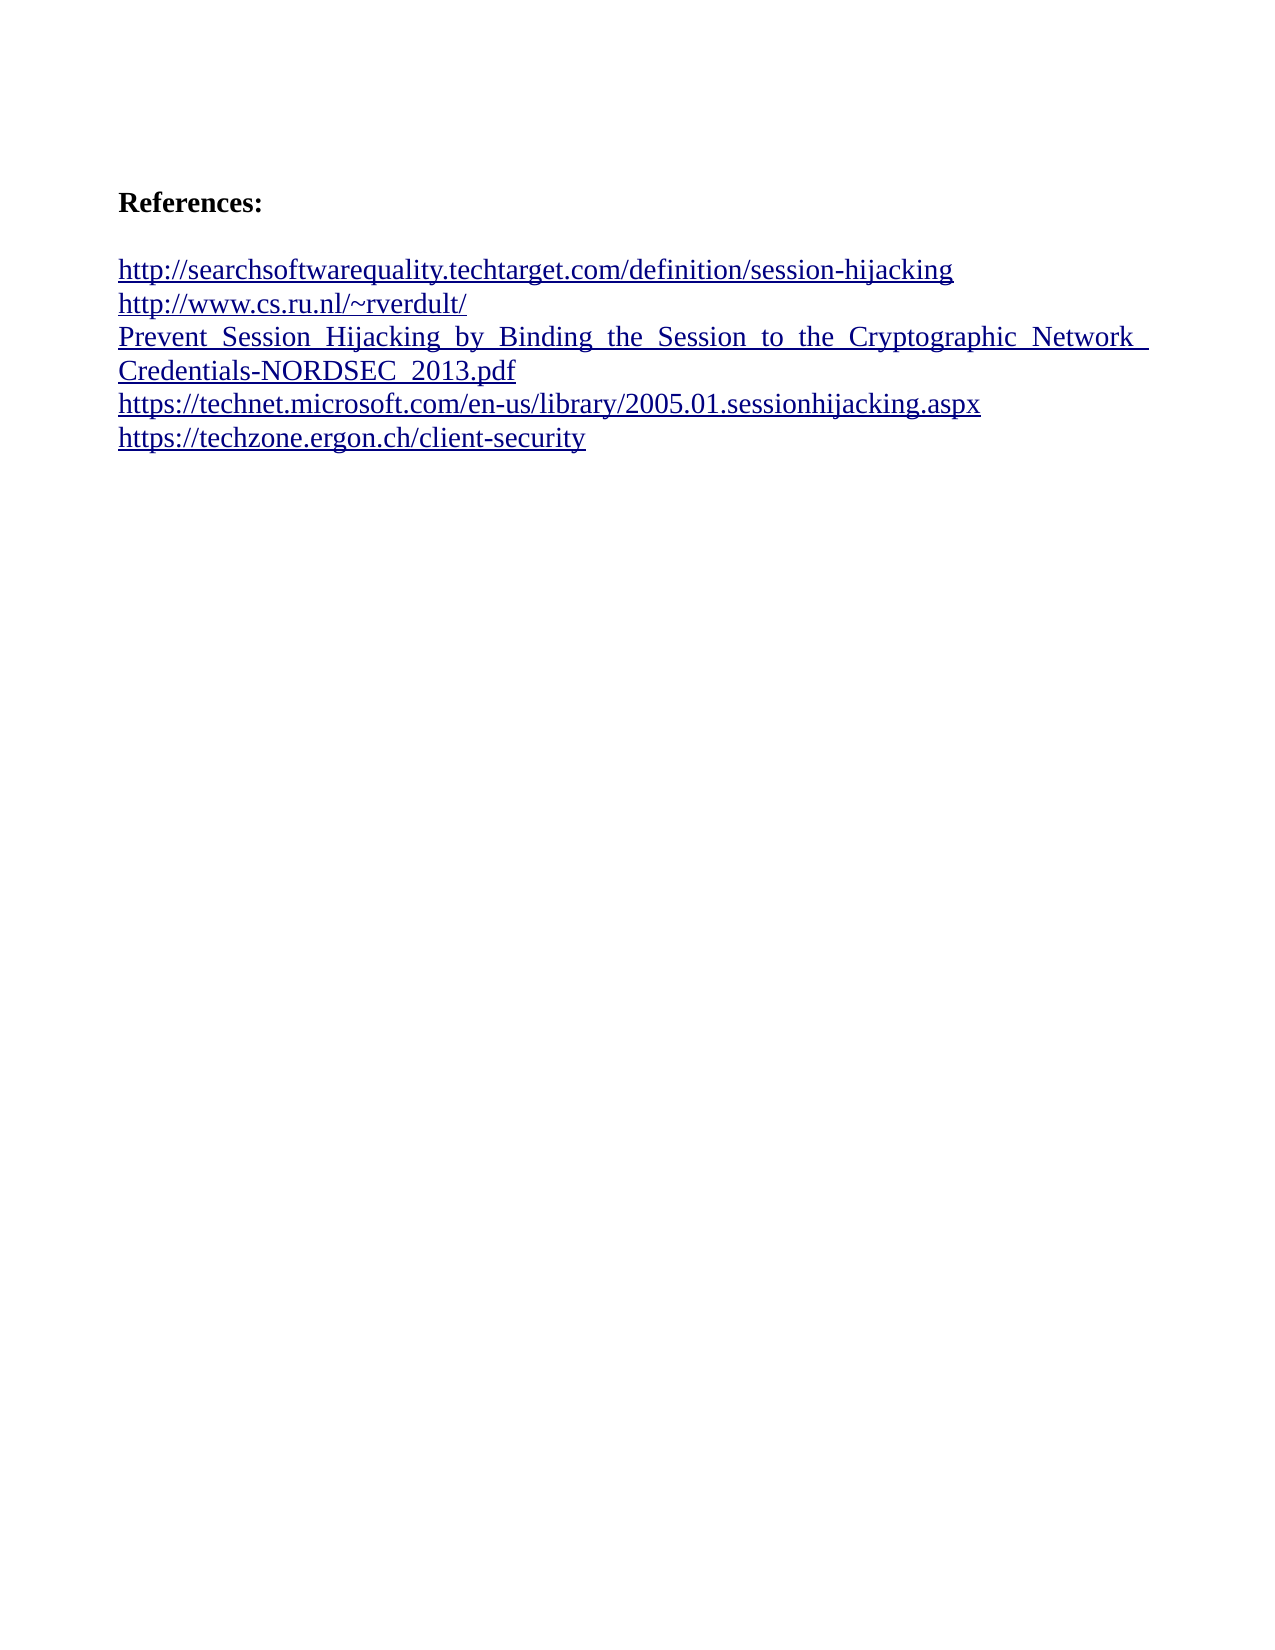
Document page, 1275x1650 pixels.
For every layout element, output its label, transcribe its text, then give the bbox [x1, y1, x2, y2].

text References: [118, 185, 1157, 219]
text http://www.cs.ru.nl/~rverdult/Prevent_Session_Hijacking_by_Binding_the_Session_to_the_Cryptographic_Network_Credentials-NORDSEC_2013.pdf [118, 286, 1157, 386]
text http://searchsoftwarequality.techtarget.com/definition/session-hijacking [118, 252, 1157, 286]
text https://technet.microsoft.com/en-us/library/2005.01.sessionhijacking.aspx [118, 386, 1157, 420]
text https://techzone.ergon.ch/client-security [118, 420, 1157, 453]
